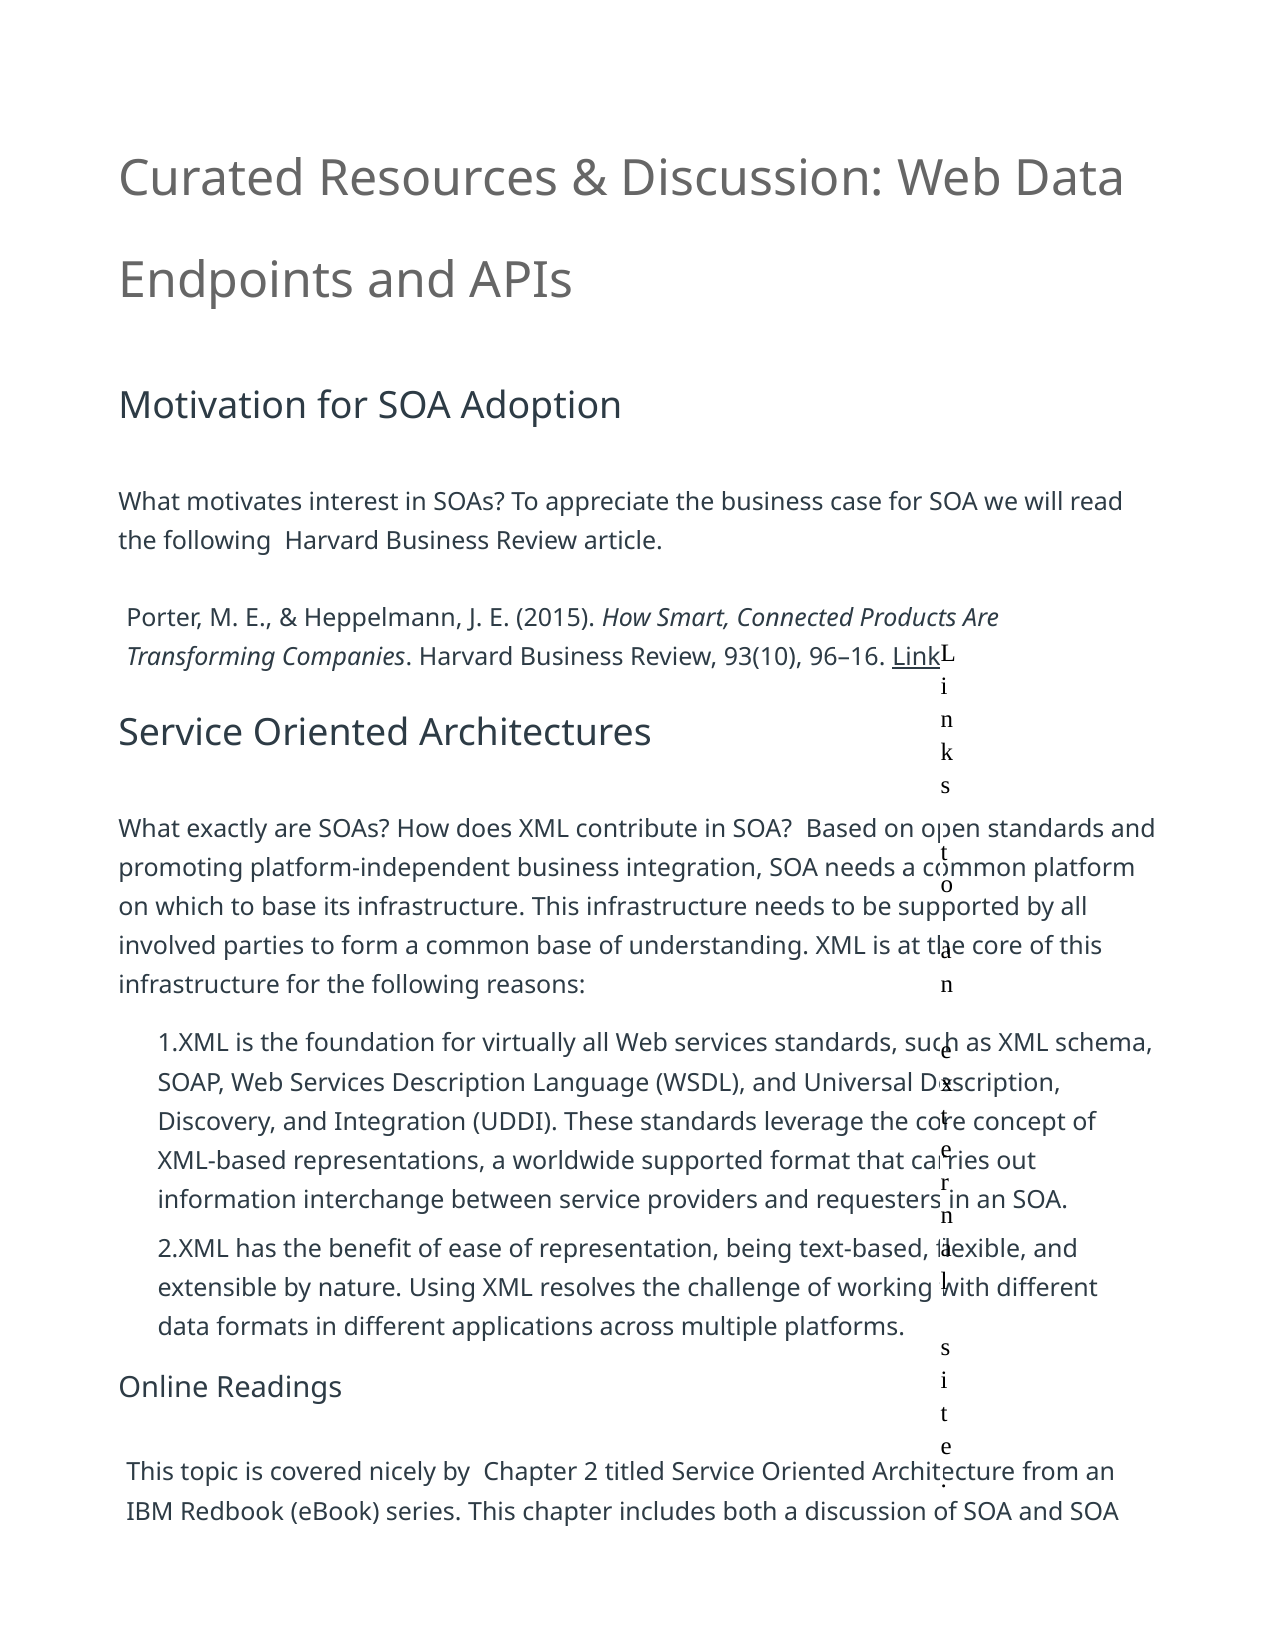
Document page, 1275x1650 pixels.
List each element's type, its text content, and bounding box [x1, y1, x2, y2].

text What exactly are SOAs? How does XML contribute in SOA? Based on open standards and promoting platform-independent business integration, SOA needs a common platform on which to base its infrastructure. This infrastructure needs to be supported by all involved parties to form a common base of understanding. XML is at the core of this infrastructure for the following reasons: [943, 810, 1157, 1001]
text What exactly are SOAs? How does XML contribute in SOA? Based on open standards and promoting platform-independent business integration, SOA needs a common platform on which to base its infrastructure. This infrastructure needs to be supported by all involved parties to form a common base of understanding. XML is at the core of this infrastructure for the following reasons: [118, 810, 940, 1001]
subtitle Service Oriented Architectures [943, 706, 1157, 757]
text What motivates interest in SOAs? To appreciate the business case for SOA we will read the following Harvard Business Review article. [118, 483, 1157, 557]
list XML has the benefit of ease of representation, being text-based, flexible, and extensible by nature. Using XML resolves the challenge of working with different data formats in different applications across multiple platforms. [118, 1230, 940, 1343]
list XML has the benefit of ease of representation, being text-based, flexible, and extensible by nature. Using XML resolves the challenge of working with different data formats in different applications across multiple platforms. [943, 1230, 1157, 1343]
text This topic is covered nicely by Chapter 2 titled Service Oriented Architecture from an IBM Redbook (eBook) series. This chapter includes both a discussion of SOA and SOA [126, 1454, 1157, 1527]
list XML is the foundation for virtually all Web services standards, such as XML schema, SOAP, Web Services Description Language (WSDL), and Universal Description, Discovery, and Integration (UDDI). These standards leverage the core concept of XML-based representations, a worldwide supported format that carries out information interchange between service providers and requesters in an SOA. [118, 1025, 940, 1216]
subtitle Motivation for SOA Adoption [118, 379, 1157, 430]
list XML is the foundation for virtually all Web services standards, such as XML schema, SOAP, Web Services Description Language (WSDL), and Universal Description, Discovery, and Integration (UDDI). These standards leverage the core concept of XML-based representations, a worldwide supported format that carries out information interchange between service providers and requesters in an SOA. [943, 1025, 1157, 1216]
subtitle Online Readings [943, 1366, 1157, 1406]
subtitle Curated Resources & Discussion: Web Data Endpoints and APIs [118, 142, 1157, 312]
subtitle Online Readings [118, 1366, 940, 1406]
subtitle Service Oriented Architectures [118, 706, 940, 757]
text Porter, M. E., & Heppelmann, J. E. (2015). How Smart, Connected Products Are Transforming Companies. Harvard Business Review, 93(10), 96–16. Link [126, 599, 1157, 672]
